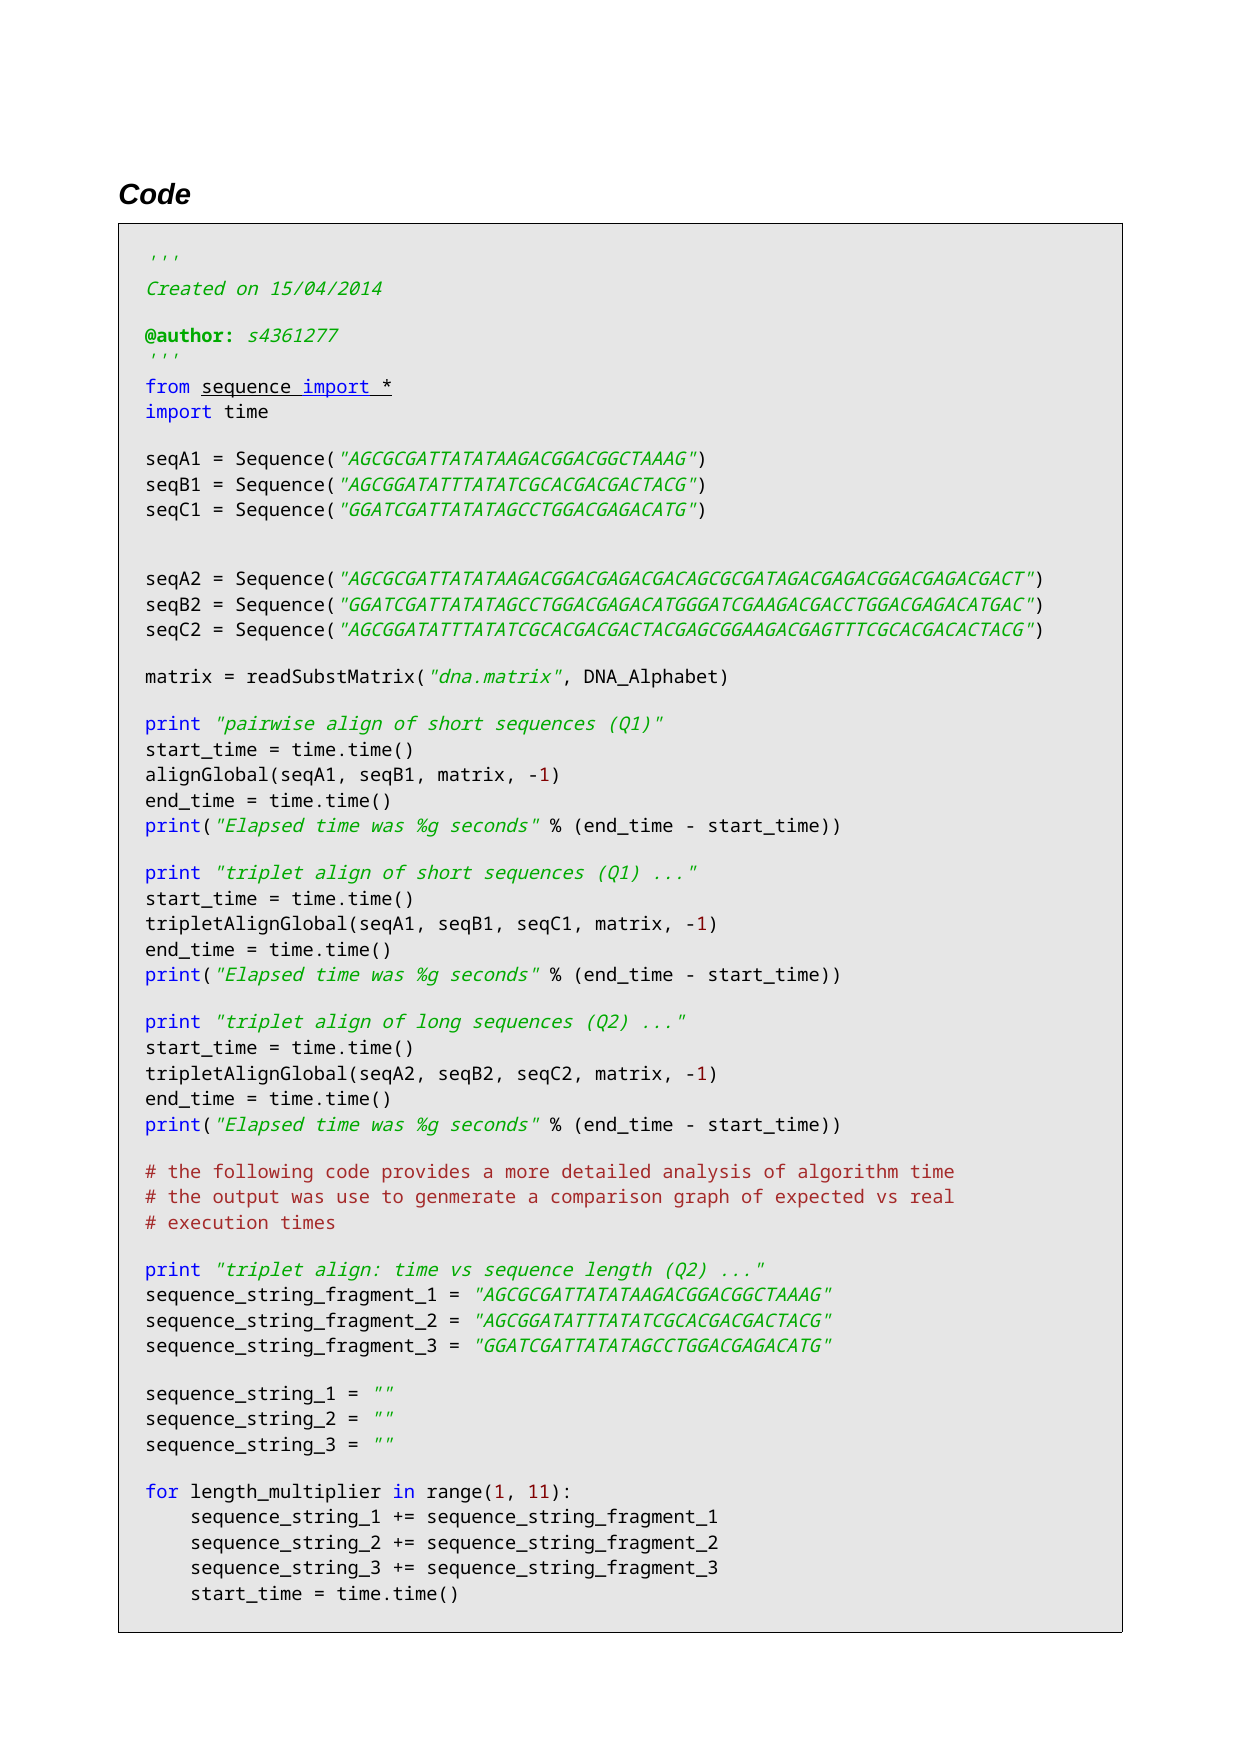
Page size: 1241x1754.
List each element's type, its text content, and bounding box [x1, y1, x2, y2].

subtitle Code [118, 177, 1122, 210]
text seqC2 = Sequence("AGCGGATATTTATATCGCACGACGACTACGAGCGGAAGACGAGTTTCGCACGACACTACG") [119, 590, 1122, 615]
text print "triplet align: time vs sequence length (Q2) ..." [119, 1229, 1122, 1255]
text # execution times [119, 1182, 1122, 1208]
text sequence_string_1 += sequence_string_fragment_1 [119, 1477, 1122, 1502]
text sequence_string_1 = "" [119, 1353, 1122, 1379]
text # the following code provides a more detailed analysis of algorithm time [119, 1131, 1122, 1157]
text start_time = time.time() [119, 709, 1122, 735]
text sequence_string_2 = "" [119, 1379, 1122, 1404]
text end_time = time.time() [119, 909, 1122, 935]
text print "pairwise align of short sequences (Q1)" [119, 684, 1122, 709]
text tripletAlignGlobal(seqA2, seqB2, seqC2, matrix, -1) [119, 1033, 1122, 1059]
text Created on 15/04/2014 [119, 248, 1122, 274]
text end_time = time.time() [119, 760, 1122, 786]
text ''' [119, 224, 1122, 248]
text sequence_string_fragment_3 = "GGATCGATTATATAGCCTGGACGAGACATG" [119, 1306, 1122, 1332]
text alignGlobal(seqA1, seqB1, matrix, -1) [119, 735, 1122, 760]
text seqA1 = Sequence("AGCGCGATTATATAAGACGGACGGCTAAAG") [119, 419, 1122, 444]
text sequence_string_3 += sequence_string_fragment_3 [119, 1528, 1122, 1553]
text sequence_string_fragment_1 = "AGCGCGATTATATAAGACGGACGGCTAAAG" [119, 1255, 1122, 1281]
text print("Elapsed time was %g seconds" % (end_time - start_time)) [119, 786, 1122, 811]
text seqB1 = Sequence("AGCGGATATTTATATCGCACGACGACTACG") [119, 444, 1122, 470]
text print "triplet align of long sequences (Q2) ..." [119, 982, 1122, 1008]
text start_time = time.time() [119, 1008, 1122, 1033]
text sequence_string_2 += sequence_string_fragment_2 [119, 1502, 1122, 1528]
text sequence_string_fragment_2 = "AGCGGATATTTATATCGCACGACGACTACG" [119, 1281, 1122, 1306]
text ''' [119, 321, 1122, 346]
text seqC1 = Sequence("GGATCGATTATATAGCCTGGACGAGACATG") [119, 470, 1122, 496]
text start_time = time.time() [119, 858, 1122, 884]
text from sequence import * [119, 346, 1122, 372]
text tripletAlignGlobal(seqA1, seqB1, seqC1, matrix, -1) [119, 884, 1122, 909]
text seqA2 = Sequence("AGCGCGATTATATAAGACGGACGAGACGACAGCGCGATAGACGAGACGGACGAGACGACT") [119, 539, 1122, 564]
text for length_multiplier in range(1, 11): [119, 1451, 1122, 1477]
text @author: s4361277 [119, 295, 1122, 321]
text print "triplet align of short sequences (Q1) ..." [119, 833, 1122, 858]
text print("Elapsed time was %g seconds" % (end_time - start_time)) [119, 1084, 1122, 1110]
text end_time = time.time() [119, 1059, 1122, 1084]
text import time [119, 372, 1122, 397]
text start_time = time.time() [119, 1553, 1122, 1632]
text # the output was use to genmerate a comparison graph of expected vs real [119, 1157, 1122, 1182]
text sequence_string_3 = "" [119, 1404, 1122, 1430]
text matrix = readSubstMatrix("dna.matrix", DNA_Alphabet) [119, 637, 1122, 662]
text print("Elapsed time was %g seconds" % (end_time - start_time)) [119, 935, 1122, 961]
text seqB2 = Sequence("GGATCGATTATATAGCCTGGACGAGACATGGGATCGAAGACGACCTGGACGAGACATGAC") [119, 564, 1122, 590]
